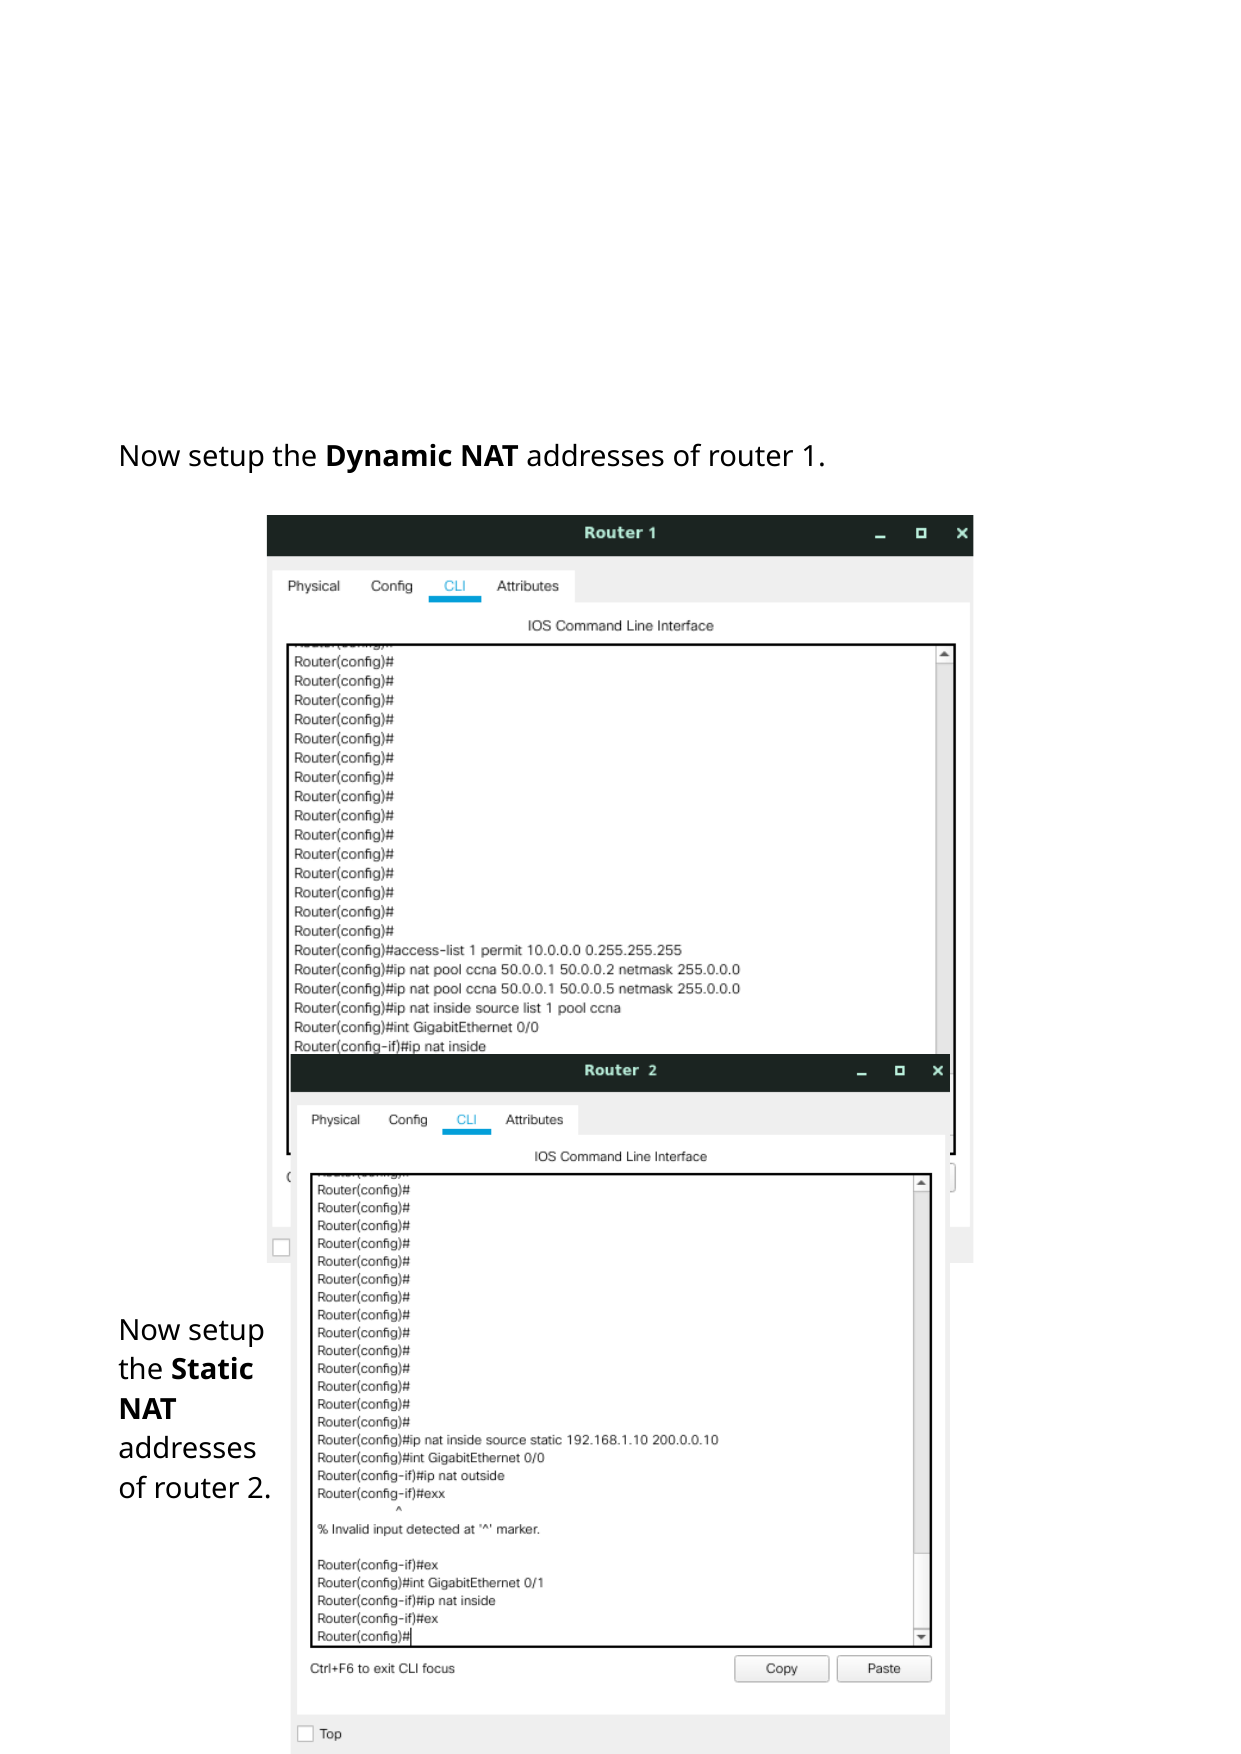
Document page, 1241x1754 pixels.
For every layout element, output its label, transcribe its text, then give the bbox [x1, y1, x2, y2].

text Now setup the Static NAT addresses of router 2. [118, 1309, 290, 1507]
text [950, 1309, 1122, 1507]
text Now setup the Dynamic NAT addresses of router 1. [118, 436, 1122, 475]
picture [266, 515, 974, 1754]
